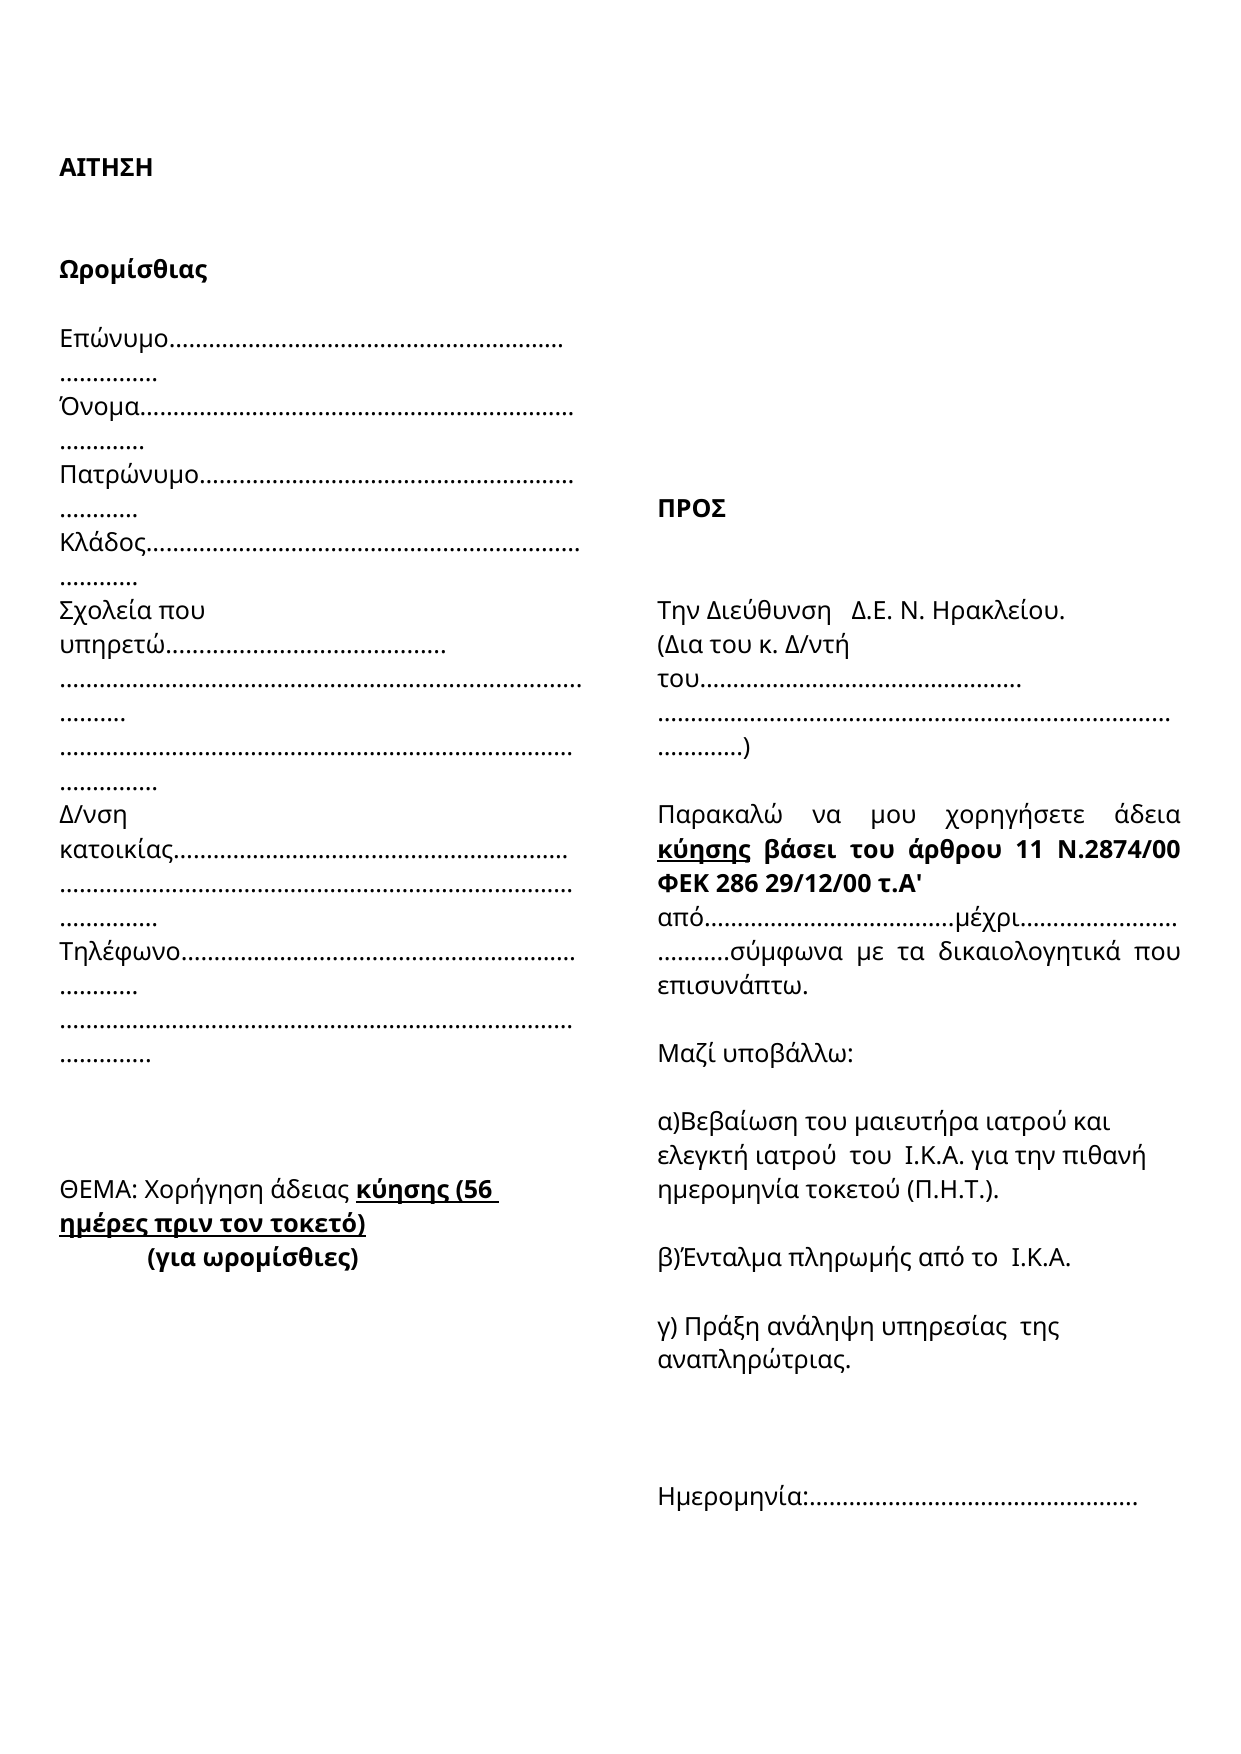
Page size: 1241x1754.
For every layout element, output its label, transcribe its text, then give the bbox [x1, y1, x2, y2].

text Ημερομηνία:………………………………………….. [657, 1478, 1181, 1512]
text ΑΙΤΗΣΗ [59, 150, 583, 218]
text α)Βεβαίωση του μαιευτήρα ιατρού και ελεγκτή ιατρού του Ι.Κ.Α. για την πιθανή ημερομηνία τοκετού (Π.Η.Τ.). [657, 1104, 1181, 1206]
text Μαζί υποβάλλω: [657, 1036, 1181, 1070]
text Ωρομίσθιας [59, 252, 583, 286]
text (Δια του κ. Δ/ντή του…………………………………………. [657, 627, 1181, 695]
text γ) Πράξη ανάληψη υπηρεσίας της αναπληρώτριας. [657, 1308, 1181, 1376]
text από………………………………..μέχρι……………………………..σύμφωνα με τα δικαιολογητικά που επισυνάπτω. [657, 899, 1181, 1002]
text Την Διεύθυνση Δ.Ε. Ν. Ηρακλείου. [657, 593, 1181, 627]
text Κλάδος…………………………………………………………………… [59, 525, 583, 593]
text Σχολεία που υπηρετώ.......................................... ………………………………………………................................... [59, 593, 583, 729]
text Δ/νση κατοικίας…………………………………………………… [59, 797, 583, 865]
text Όνομα……………………………………………………………………. [59, 388, 583, 457]
text ………………………………………………………………………………… [59, 865, 583, 933]
text Παρακαλώ να μου χορηγήσετε άδεια κύησης βάσει του άρθρου 11 Ν.2874/00 ΦΕΚ 286 29/12/00 τ.Α' [657, 797, 1181, 899]
text Επώνυμο………………………………………………………………… [59, 320, 583, 388]
text Τηλέφωνο……………………………………………………………… [59, 933, 583, 1002]
text ……………………………………………………………………………….) [657, 695, 1181, 763]
text Πατρώνυμο…………………………………………………………… [59, 457, 583, 525]
text β)Ένταλμα πληρωμής από το Ι.Κ.Α. [657, 1240, 1181, 1274]
text ……………………………………………………………………………….. [59, 1002, 583, 1070]
text ………………………………………………………………………………… [59, 729, 583, 797]
text ΠΡΟΣ [657, 491, 1181, 525]
text ΘΕΜΑ: Χορήγηση άδειας κύησης (56 ημέρες πριν τον τοκετό) [59, 1172, 583, 1240]
text (για ωρομίσθιες) [134, 1240, 583, 1274]
